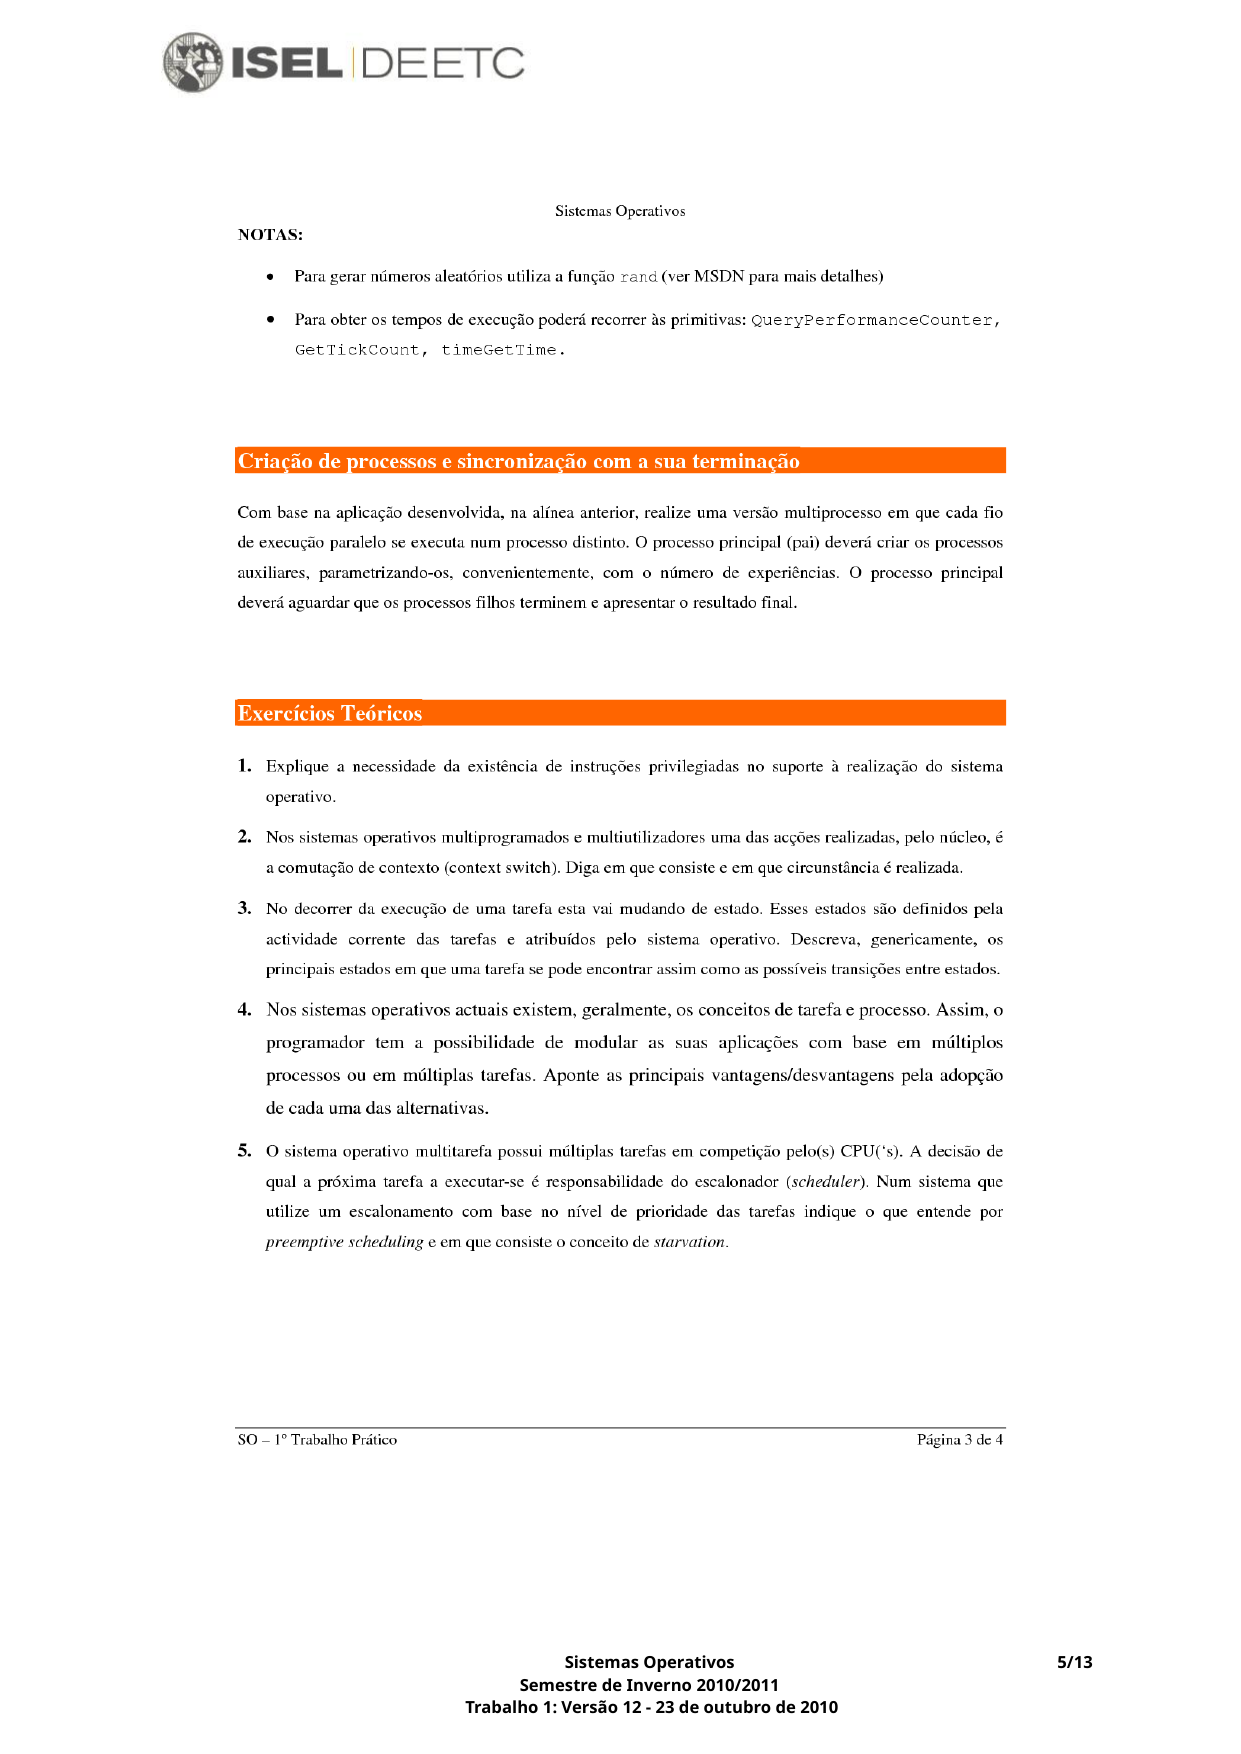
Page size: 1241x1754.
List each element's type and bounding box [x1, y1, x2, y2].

picture [147, 156, 1093, 1493]
picture [153, 17, 555, 118]
